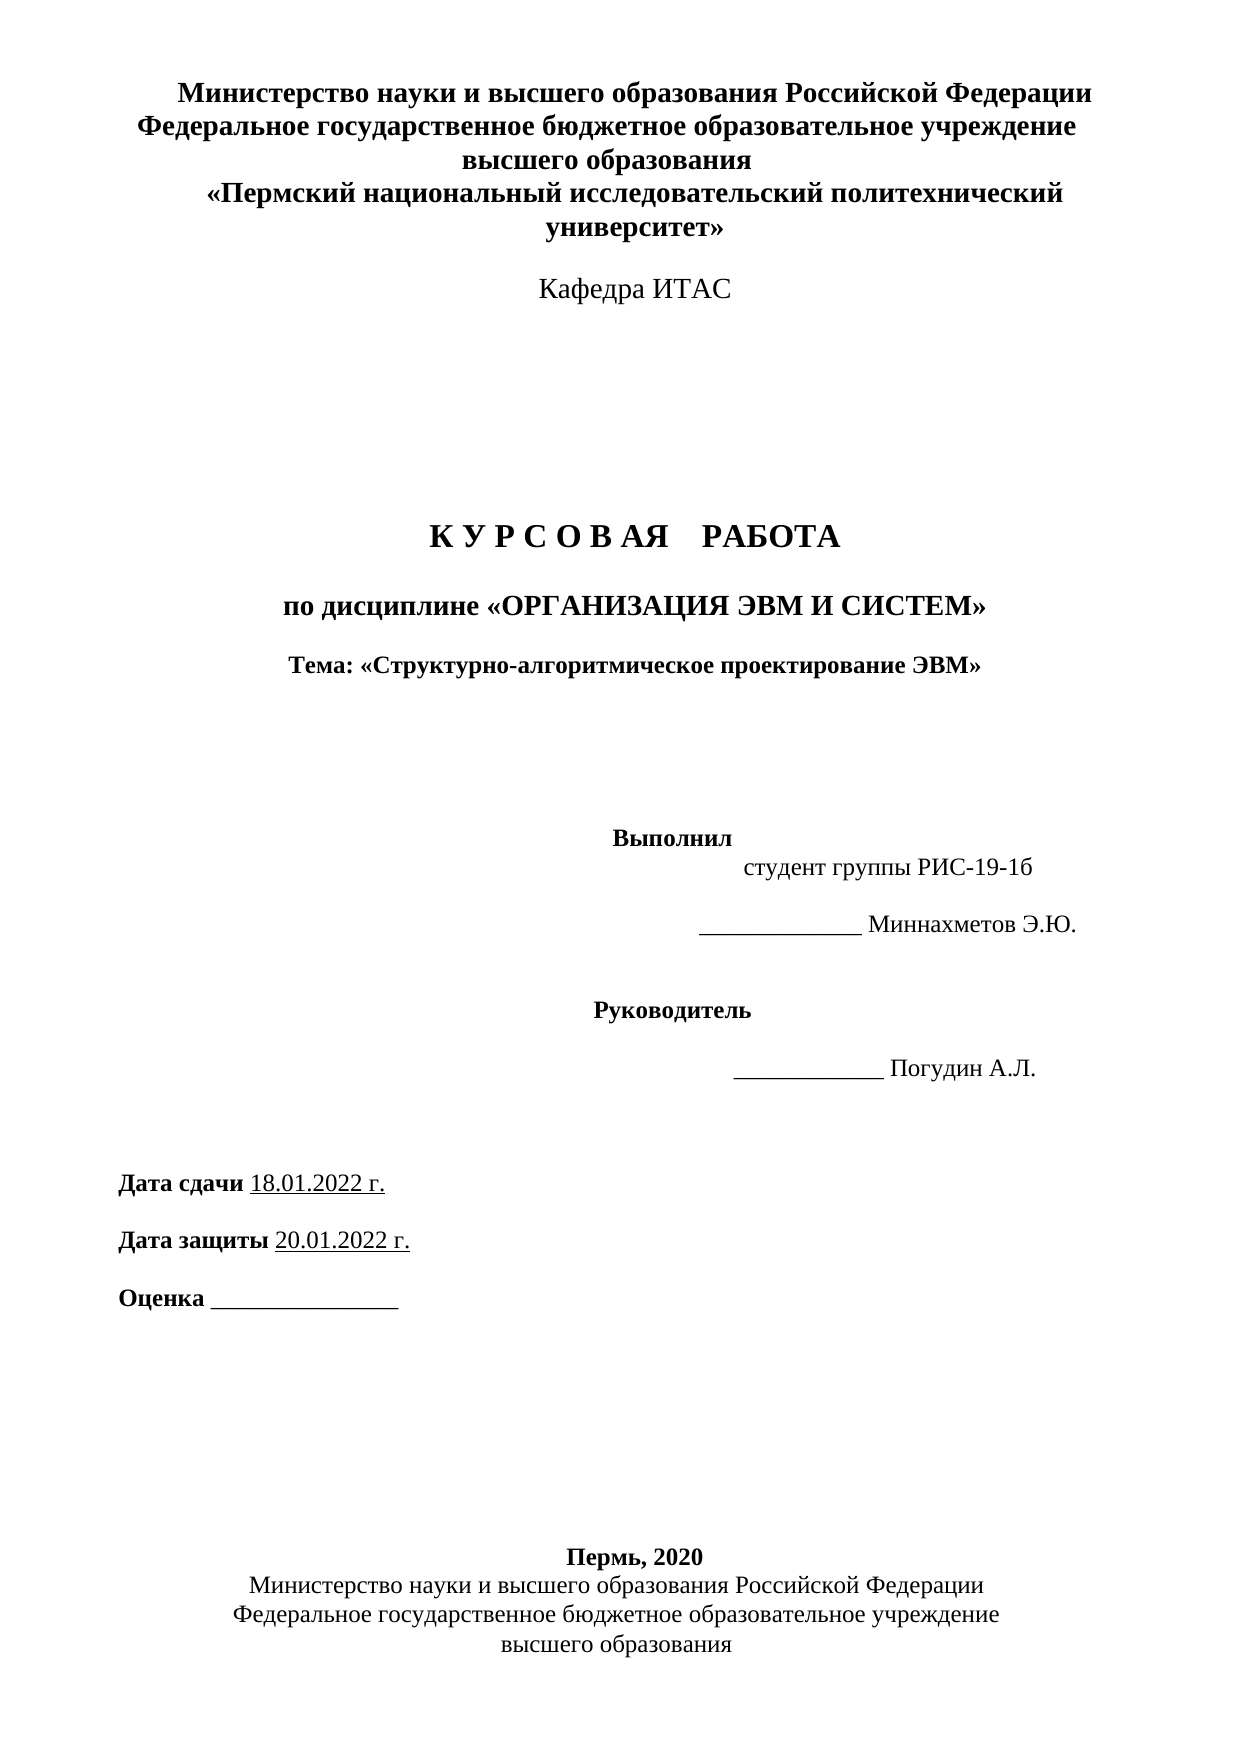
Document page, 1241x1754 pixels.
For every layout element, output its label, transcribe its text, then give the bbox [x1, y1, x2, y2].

text высшего образования [62, 142, 1152, 176]
text высшего образования [118, 1629, 1114, 1658]
text Руководитель [118, 996, 1152, 1024]
text Пермь, 2020 [118, 1542, 1152, 1571]
text Федеральное государственное бюджетное образовательное учреждение [118, 1599, 1114, 1628]
text Министерство науки и высшего образования Российской Федерации [118, 75, 1152, 108]
text Кафедра ИТАС [118, 271, 1152, 305]
text студент группы РИС-19-1б [118, 852, 1152, 881]
text Тема: «Структурно-алгоритмическое проектирование ЭВМ» [118, 650, 1152, 679]
text Министерство науки и высшего образования Российской Федерации [118, 1571, 1114, 1599]
text ____________ Погудин А.Л. [118, 1053, 1152, 1082]
text К У Р С О В АЯ РАБОТА [118, 516, 1152, 554]
text «Пермский национальный исследовательский политехнический университет» [118, 176, 1152, 243]
text по дисциплине «ОРГАНИЗАЦИЯ ЭВМ И СИСТЕМ» [118, 588, 1152, 621]
text Федеральное государственное бюджетное образовательное учреждение [62, 108, 1152, 142]
text Дата сдачи 18.01.2022 г. [118, 1168, 1152, 1197]
text Дата защиты 20.01.2022 г. [118, 1226, 1152, 1254]
text _____________ Миннахметов Э.Ю. [118, 909, 1152, 938]
text Выполнил [118, 823, 1152, 852]
text Оценка _______________ [118, 1283, 1152, 1312]
